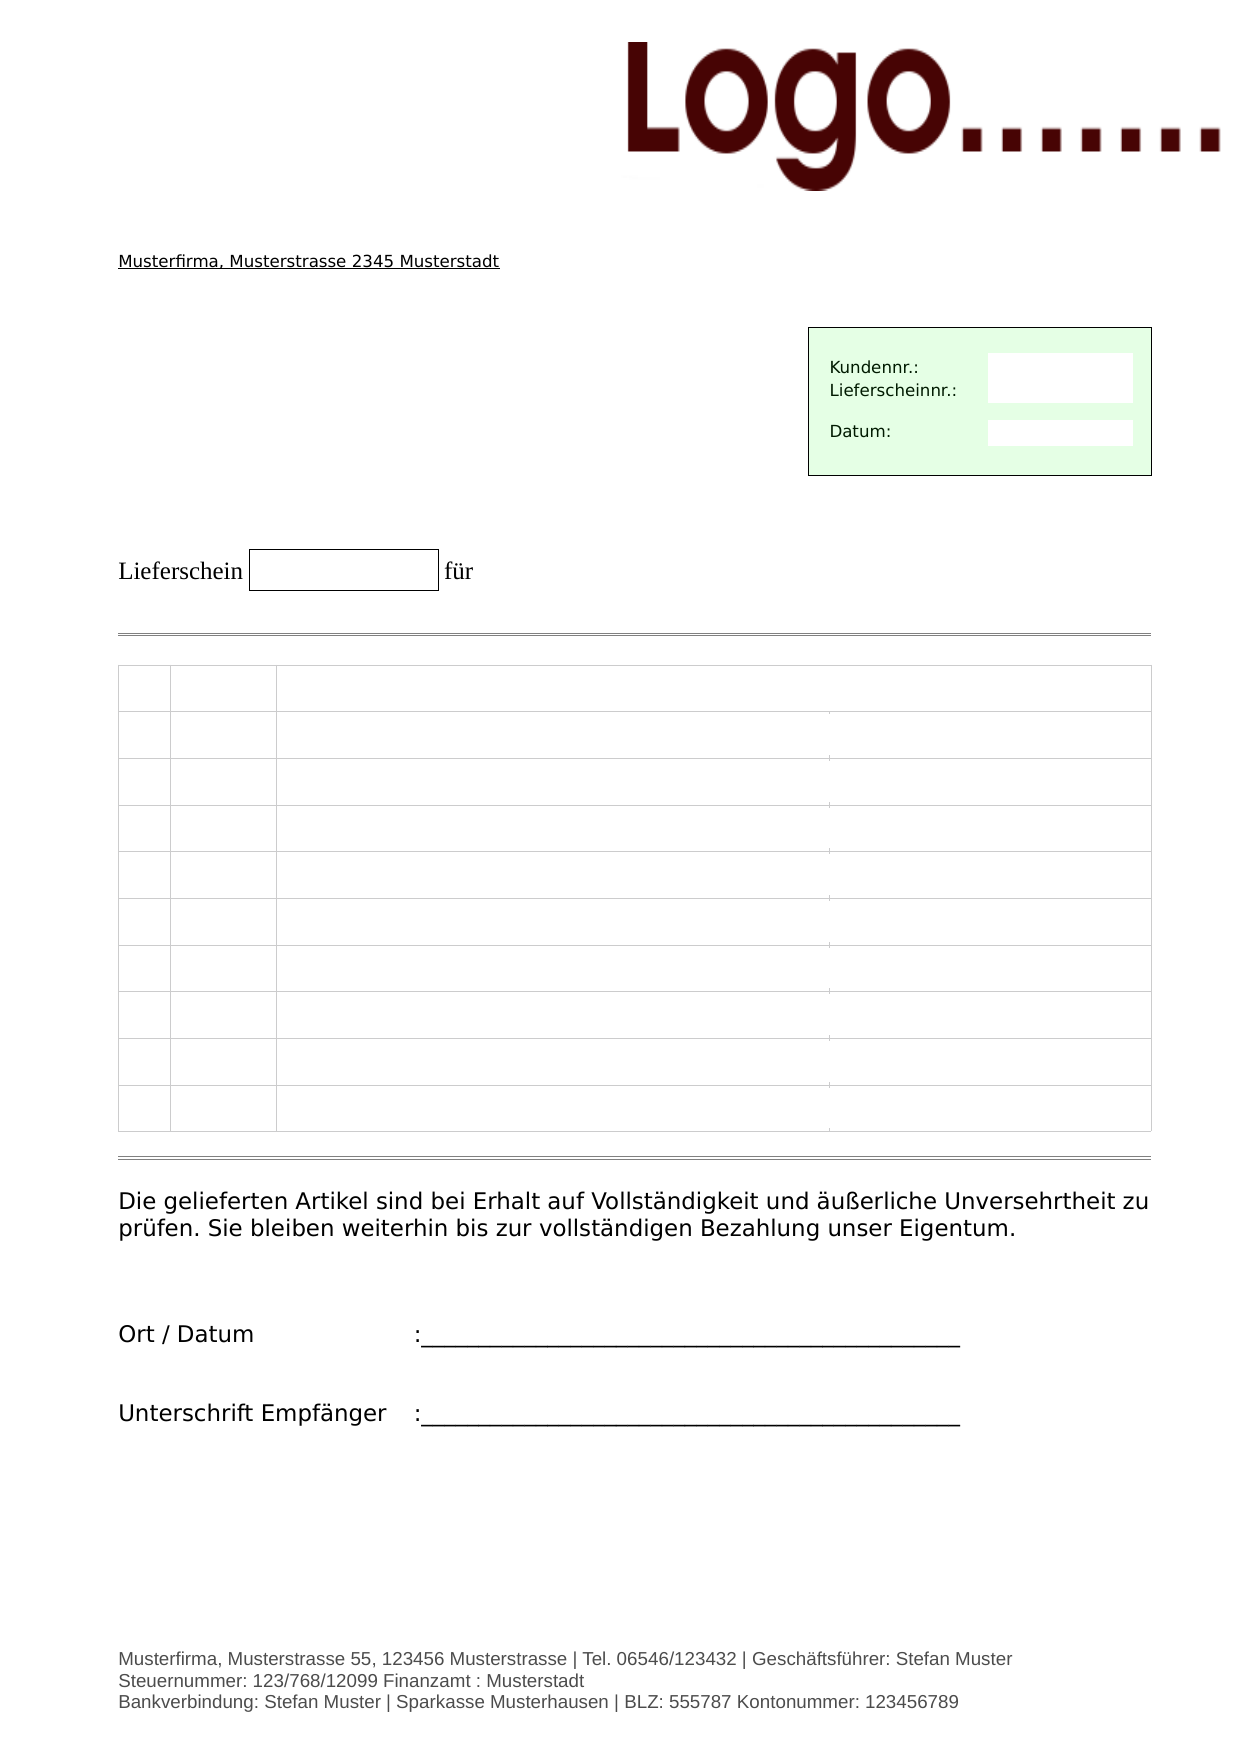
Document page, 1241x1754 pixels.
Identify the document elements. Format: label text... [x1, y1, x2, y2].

table_cell Lieferschein für [829, 422, 1151, 463]
table_cell [490, 300, 829, 381]
table_cell Lieferscheinnr.: [809, 381, 829, 422]
table_cell [277, 1086, 829, 1131]
table_cell [171, 1039, 276, 1084]
table_cell [490, 422, 808, 463]
table_cell [277, 712, 829, 758]
table_cell [830, 806, 1151, 851]
table_cell [830, 899, 1151, 944]
table_header [829, 232, 1151, 271]
table_cell [118, 1132, 170, 1156]
table_cell [171, 992, 276, 1038]
table_cell [830, 1086, 1151, 1131]
table_cell [171, 946, 276, 991]
table_cell [277, 992, 829, 1038]
table_cell [277, 852, 829, 898]
table_cell [119, 1039, 170, 1084]
table_cell [830, 852, 1151, 898]
table_cell [171, 1086, 276, 1131]
table_cell [118, 636, 170, 664]
table_cell [119, 899, 170, 944]
table_cell [170, 619, 1151, 633]
table_cell [809, 463, 1151, 475]
table_cell [830, 992, 1151, 1038]
table_cell [830, 759, 1151, 804]
table_cell [119, 712, 170, 758]
table_cell [119, 852, 170, 898]
table_cell [830, 1039, 1151, 1084]
table_cell [829, 381, 1151, 422]
picture [621, 42, 1241, 191]
table_cell [170, 1160, 1151, 1188]
table_cell [119, 666, 170, 711]
table_cell Lieferschein für [118, 463, 1151, 618]
table_cell [119, 992, 170, 1038]
text Unterschrift Empfänger :_______________________________________________ [118, 1400, 1152, 1427]
table_cell [119, 1086, 170, 1131]
table_cell [490, 381, 808, 422]
table_cell [118, 619, 170, 633]
table_cell [171, 712, 276, 758]
table_cell [119, 759, 170, 804]
table_cell [118, 271, 829, 300]
table_cell [830, 946, 1151, 991]
table_cell Kundennr.: [829, 300, 1151, 327]
table_cell [277, 946, 829, 991]
table_cell [171, 852, 276, 898]
table_cell [277, 666, 1151, 711]
table_cell [171, 666, 276, 711]
table_cell [170, 1132, 1151, 1156]
table_cell [171, 899, 276, 944]
table_cell [118, 1160, 170, 1188]
table_header Musterfirma, Musterstrasse 2345 Musterstadt [118, 232, 829, 271]
text Ort / Datum :_______________________________________________ [118, 1321, 1152, 1347]
table_cell [170, 636, 1151, 664]
table_cell [277, 806, 829, 851]
table_cell [119, 946, 170, 991]
table_cell [171, 806, 276, 851]
table_cell Datum: [809, 422, 829, 463]
table_cell [171, 759, 276, 804]
table_cell [829, 271, 1151, 300]
table_cell [830, 712, 1151, 758]
table_cell [119, 806, 170, 851]
text Die gelieferten Artikel sind bei Erhalt auf Vollständigkeit und äußerliche Unversehrtheit zu prüfen. Sie bleiben weiterhin bis zur vollständigen Bezahlung unser Eigentum. [118, 1188, 1152, 1242]
